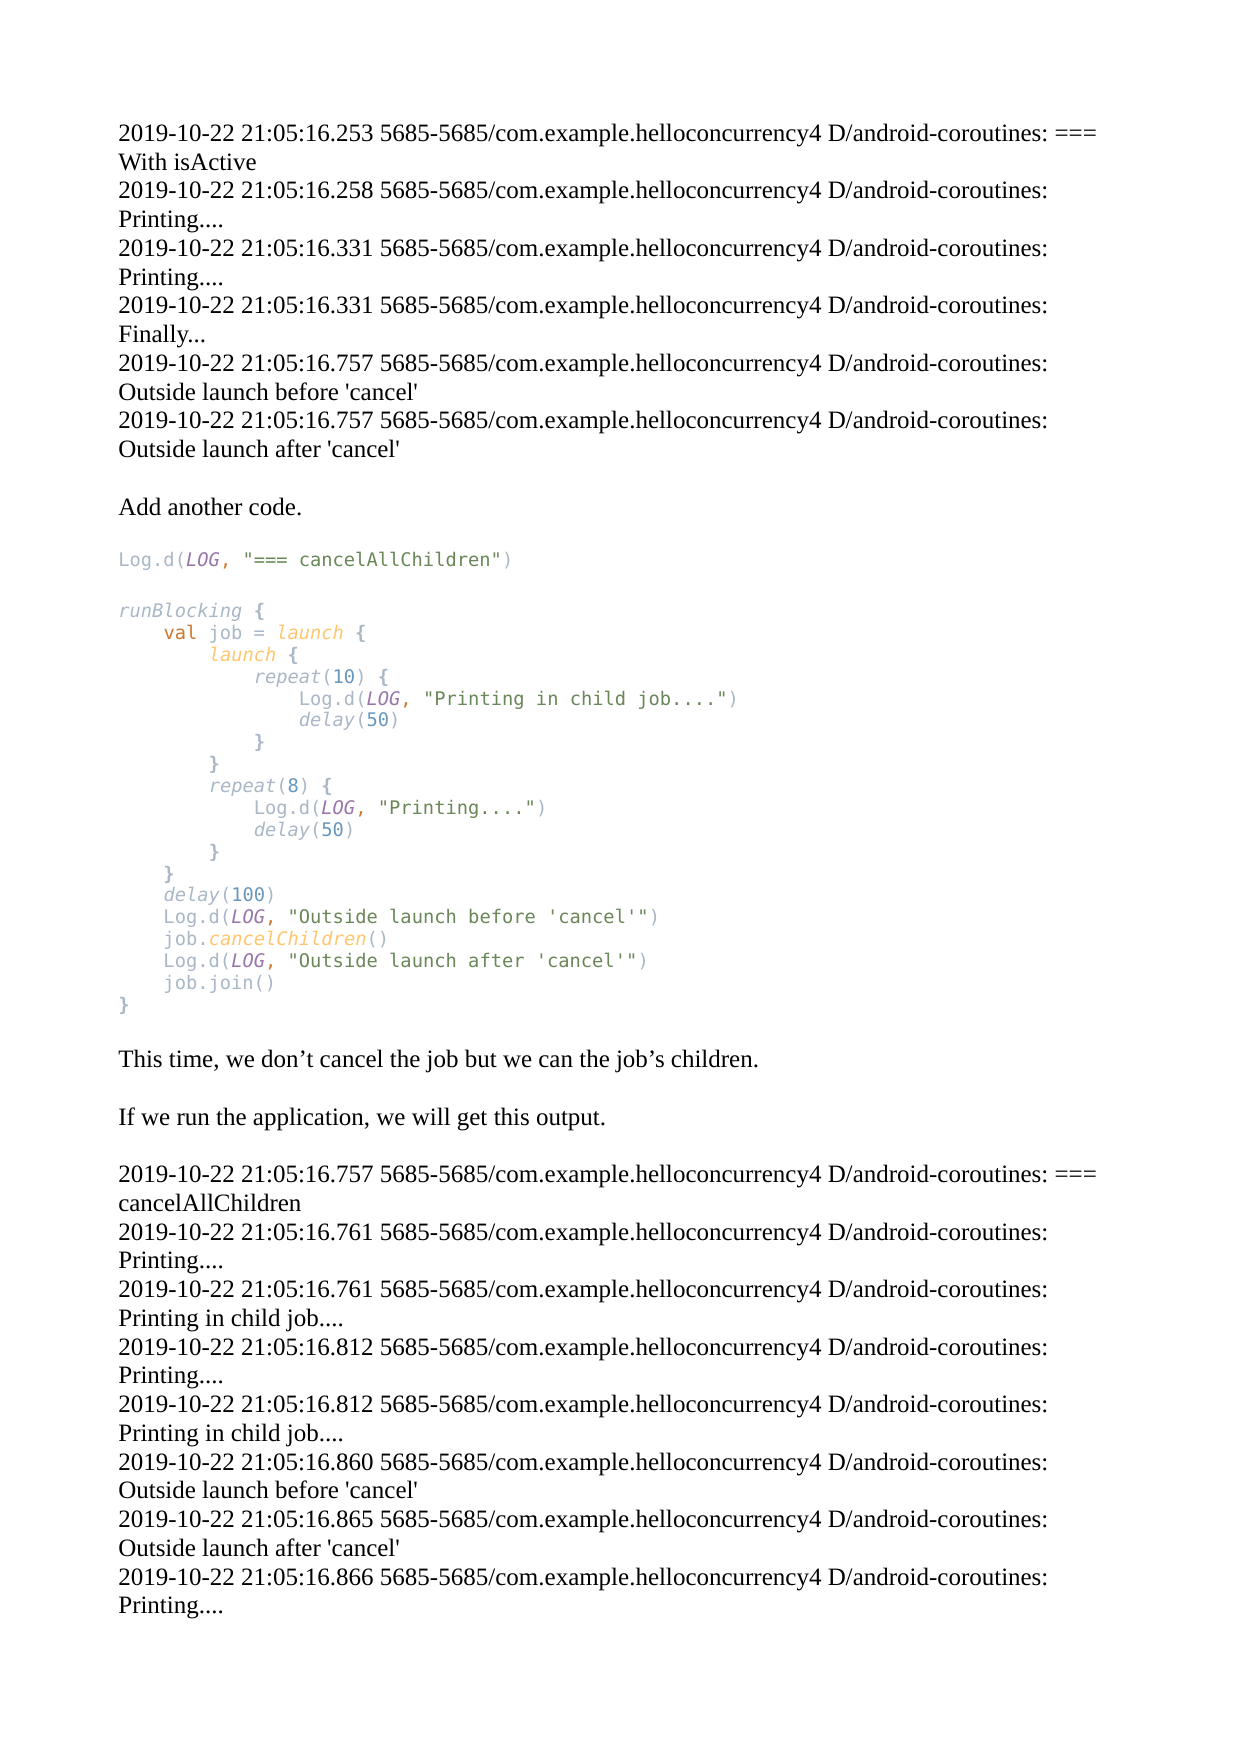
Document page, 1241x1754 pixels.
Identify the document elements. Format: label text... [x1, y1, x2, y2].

text If we run the application, we will get this output. [118, 1102, 1122, 1131]
text This time, we don’t cancel the job but we can the job’s children. [118, 1044, 1122, 1073]
text Log.d(LOG, "=== cancelAllChildren") runBlocking { val job = launch { launch { repeat(10) { Log.d(LOG, "Printing in child job....") delay(50) } } repeat(8) { Log.d(LOG, "Printing....") delay(50) } } delay(100) Log.d(LOG, "Outside launch before 'cancel'") job.cancelChildren() Log.d(LOG, "Outside launch after 'cancel'") job.join() } [118, 549, 1122, 1016]
text 2019-10-22 21:05:16.866 5685-5685/com.example.helloconcurrency4 D/android-coroutines: Printing.... [118, 1562, 1122, 1619]
text 2019-10-22 21:05:16.757 5685-5685/com.example.helloconcurrency4 D/android-coroutines: Outside launch after 'cancel' [118, 406, 1122, 463]
text 2019-10-22 21:05:16.812 5685-5685/com.example.helloconcurrency4 D/android-coroutines: Printing in child job.... [118, 1389, 1122, 1447]
text Add another code. [118, 492, 1122, 521]
text 2019-10-22 21:05:16.258 5685-5685/com.example.helloconcurrency4 D/android-coroutines: Printing.... [118, 176, 1122, 233]
text 2019-10-22 21:05:16.331 5685-5685/com.example.helloconcurrency4 D/android-coroutines: Printing.... [118, 233, 1122, 291]
text 2019-10-22 21:05:16.757 5685-5685/com.example.helloconcurrency4 D/android-coroutines: === cancelAllChildren [118, 1159, 1122, 1217]
text 2019-10-22 21:05:16.761 5685-5685/com.example.helloconcurrency4 D/android-coroutines: Printing in child job.... [118, 1274, 1122, 1332]
text 2019-10-22 21:05:16.812 5685-5685/com.example.helloconcurrency4 D/android-coroutines: Printing.... [118, 1332, 1122, 1389]
text 2019-10-22 21:05:16.761 5685-5685/com.example.helloconcurrency4 D/android-coroutines: Printing.... [118, 1217, 1122, 1274]
text 2019-10-22 21:05:16.865 5685-5685/com.example.helloconcurrency4 D/android-coroutines: Outside launch after 'cancel' [118, 1504, 1122, 1562]
text 2019-10-22 21:05:16.757 5685-5685/com.example.helloconcurrency4 D/android-coroutines: Outside launch before 'cancel' [118, 348, 1122, 406]
text 2019-10-22 21:05:16.253 5685-5685/com.example.helloconcurrency4 D/android-coroutines: === With isActive [118, 118, 1122, 176]
text 2019-10-22 21:05:16.331 5685-5685/com.example.helloconcurrency4 D/android-coroutines: Finally... [118, 291, 1122, 348]
text 2019-10-22 21:05:16.860 5685-5685/com.example.helloconcurrency4 D/android-coroutines: Outside launch before 'cancel' [118, 1447, 1122, 1504]
